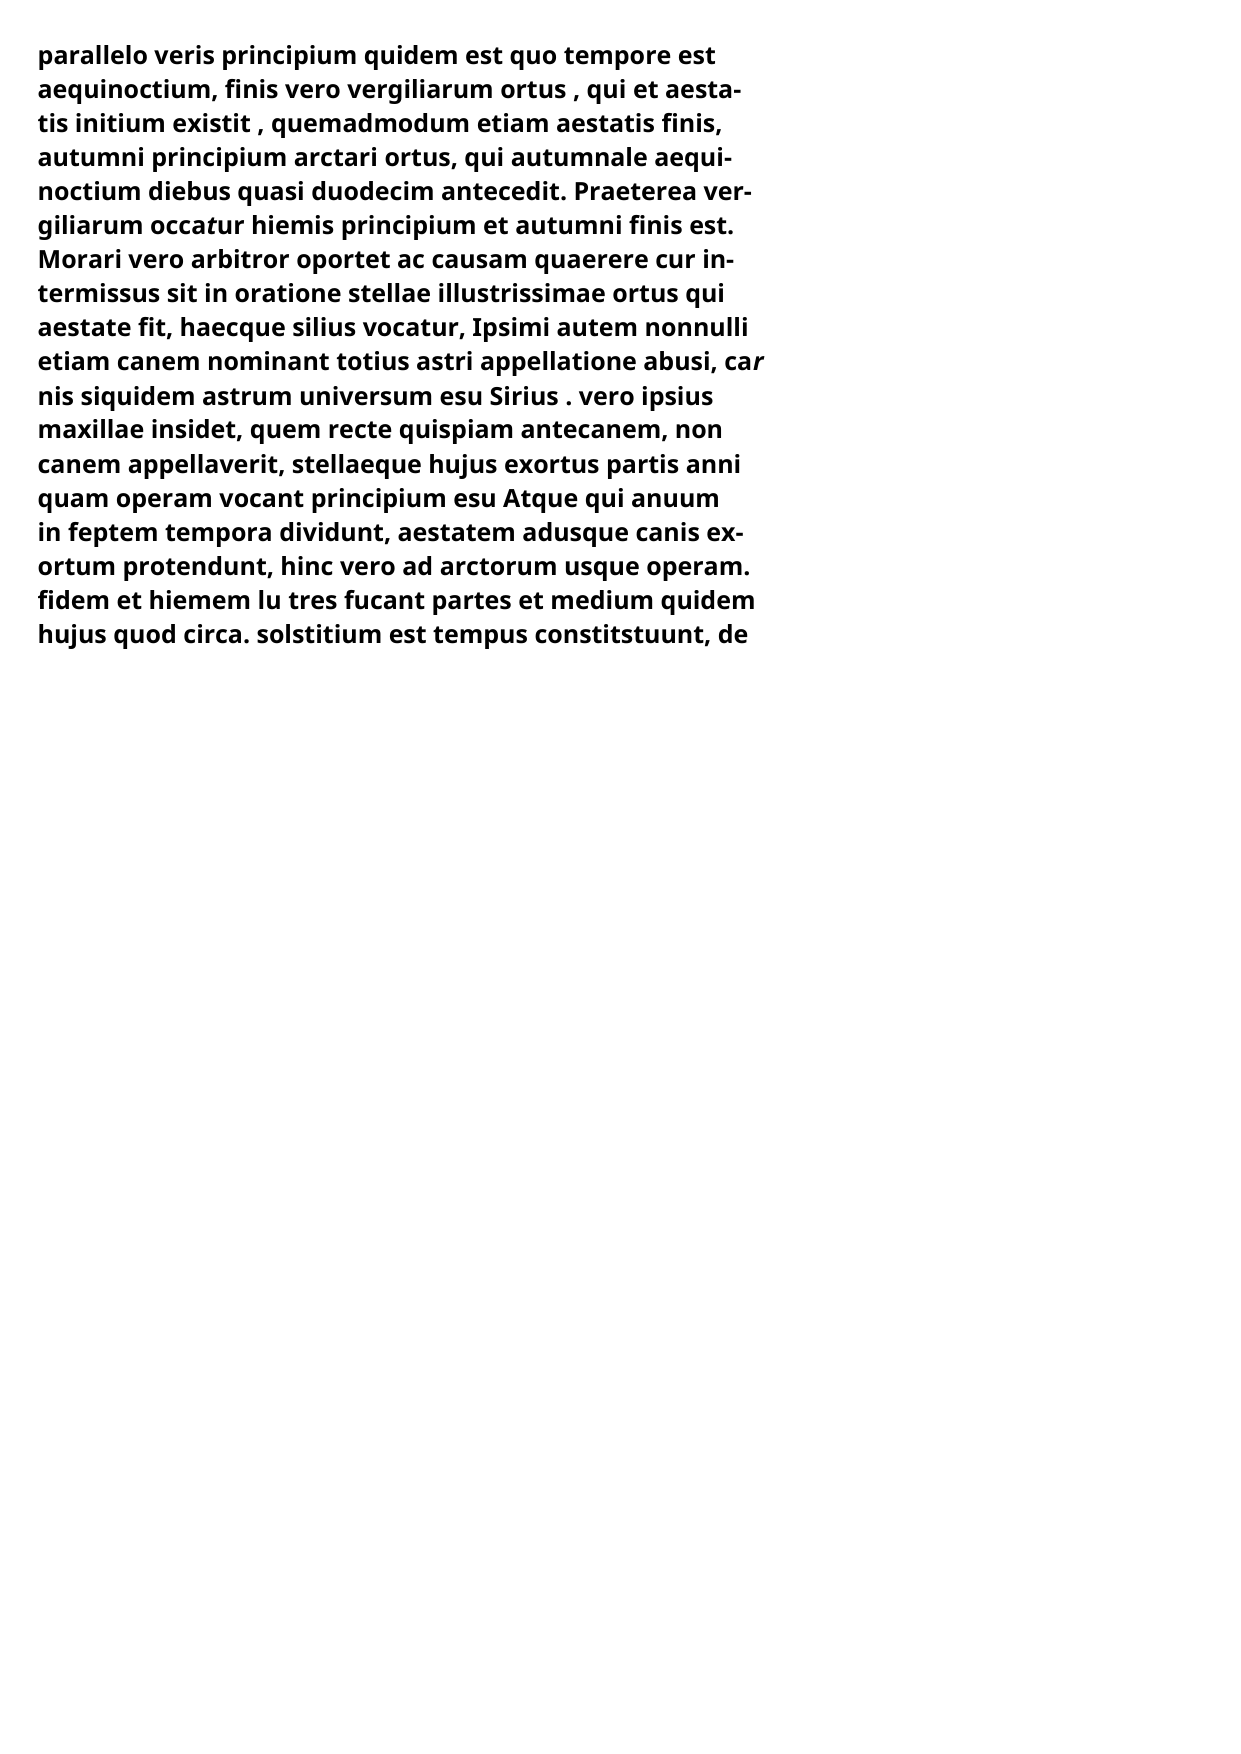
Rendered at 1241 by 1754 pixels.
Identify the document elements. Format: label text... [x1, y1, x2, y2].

text parallelo veris principium quidem est quo tempore est aequinoctium, finis vero vergiliarum ortus , qui et aesta- tis initium existit , quemadmodum etiam aestatis finis, autumni principium arctari ortus, qui autumnale aequi- noctium diebus quasi duodecim antecedit. Praeterea ver- giliarum occatur hiemis principium et autumni finis est. Morari vero arbitror oportet ac causam quaerere cur in- termissus sit in oratione stellae illustrissimae ortus qui aestate fit, haecque silius vocatur, Ipsimi autem nonnulli etiam canem nominant totius astri appellatione abusi, car nis siquidem astrum universum esu Sirius . vero ipsius maxillae insidet, quem recte quispiam antecanem, non canem appellaverit, stellaeque hujus exortus partis anni quam operam vocant principium esu Atque qui anuum in feptem tempora dividunt, aestatem adusque canis ex- ortum protendunt, hinc vero ad arctorum usque operam. fidem et hiemem lu tres fucant partes et medium quidem hujus quod circa. solstitium est tempus constitstuunt, de [37, 37, 1203, 651]
